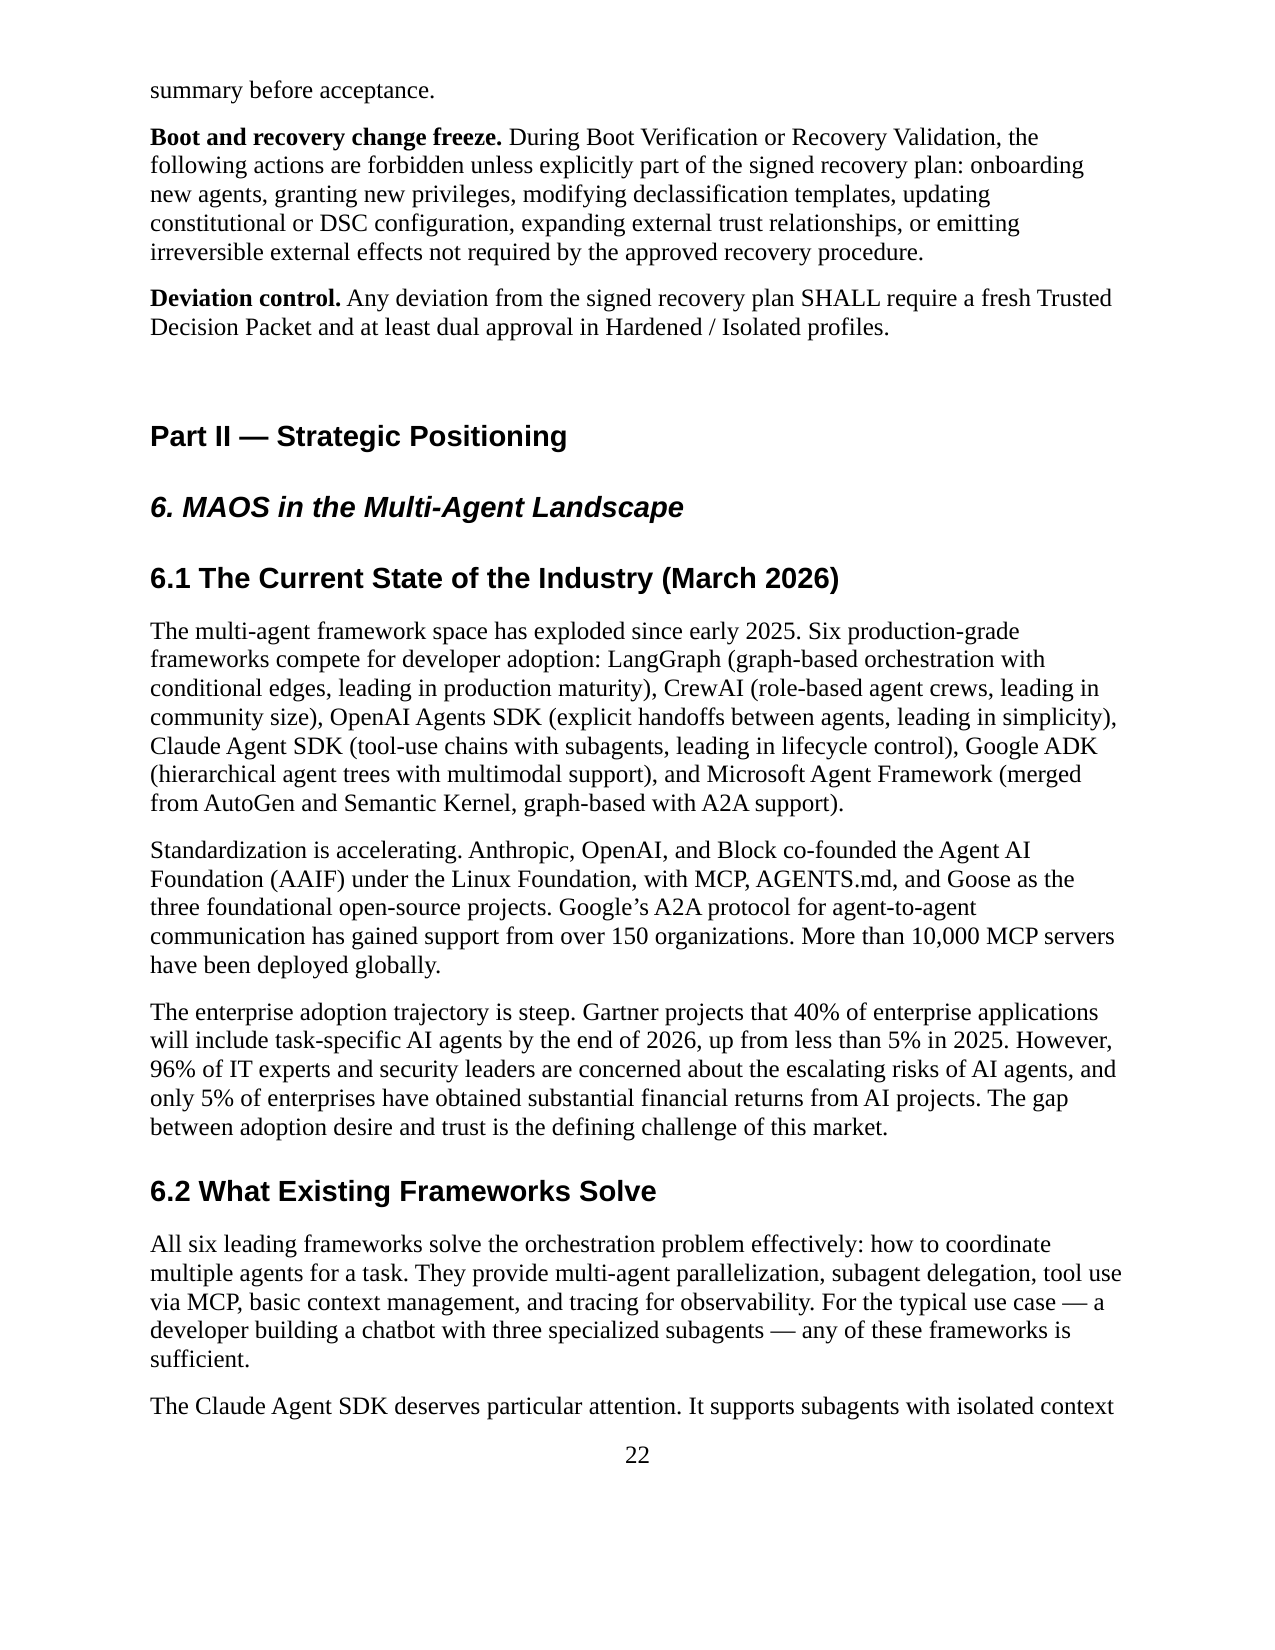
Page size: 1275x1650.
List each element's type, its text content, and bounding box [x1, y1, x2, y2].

subtitle 6.1 The Current State of the Industry (March 2026) [150, 561, 1125, 594]
text summary before acceptance. [150, 75, 1125, 104]
text Boot and recovery change freeze. During Boot Verification or Recovery Validation, the following actions are forbidden unless explicitly part of the signed recovery plan: onboarding new agents, granting new privileges, modifying declassification templates, updating constitutional or DSC configuration, expanding external trust relationships, or emitting irreversible external effects not required by the approved recovery procedure. [150, 122, 1125, 265]
text Standardization is accelerating. Anthropic, OpenAI, and Block co-founded the Agent AI Foundation (AAIF) under the Linux Foundation, with MCP, AGENTS.md, and Goose as the three foundational open-source projects. Google’s A2A protocol for agent-to-agent communication has gained support from over 150 organizations. More than 10,000 MCP servers have been deployed globally. [150, 835, 1125, 979]
text Deviation control. Any deviation from the signed recovery plan SHALL require a fresh Trusted Decision Packet and at least dual approval in Hardened / Isolated profiles. [150, 283, 1125, 341]
subtitle 6.2 What Existing Frameworks Solve [150, 1174, 1125, 1208]
subtitle 6. MAOS in the Multi-Agent Landscape [150, 490, 1125, 523]
text The enterprise adoption trajectory is steep. Gartner projects that 40% of enterprise applications will include task-specific AI agents by the end of 2026, up from less than 5% in 2025. However, 96% of IT experts and security leaders are concerned about the escalating risks of AI agents, and only 5% of enterprises have obtained substantial financial returns from AI projects. The gap between adoption desire and trust is the defining challenge of this market. [150, 997, 1125, 1140]
text All six leading frameworks solve the orchestration problem effectively: how to coordinate multiple agents for a task. They provide multi-agent parallelization, subagent delegation, tool use via MCP, basic context management, and tracing for observability. For the typical use case — a developer building a chatbot with three specialized subagents — any of these frameworks is sufficient. [150, 1229, 1125, 1373]
subtitle Part II — Strategic Positioning [150, 419, 1125, 452]
text The Claude Agent SDK deserves particular attention. It supports subagents with isolated context [150, 1391, 1125, 1420]
text The multi-agent framework space has exploded since early 2025. Six production-grade frameworks compete for developer adoption: LangGraph (graph-based orchestration with conditional edges, leading in production maturity), CrewAI (role-based agent crews, leading in community size), OpenAI Agents SDK (explicit handoffs between agents, leading in simplicity), Claude Agent SDK (tool-use chains with subagents, leading in lifecycle control), Google ADK (hierarchical agent trees with multimodal support), and Microsoft Agent Framework (merged from AutoGen and Semantic Kernel, graph-based with A2A support). [150, 616, 1125, 817]
